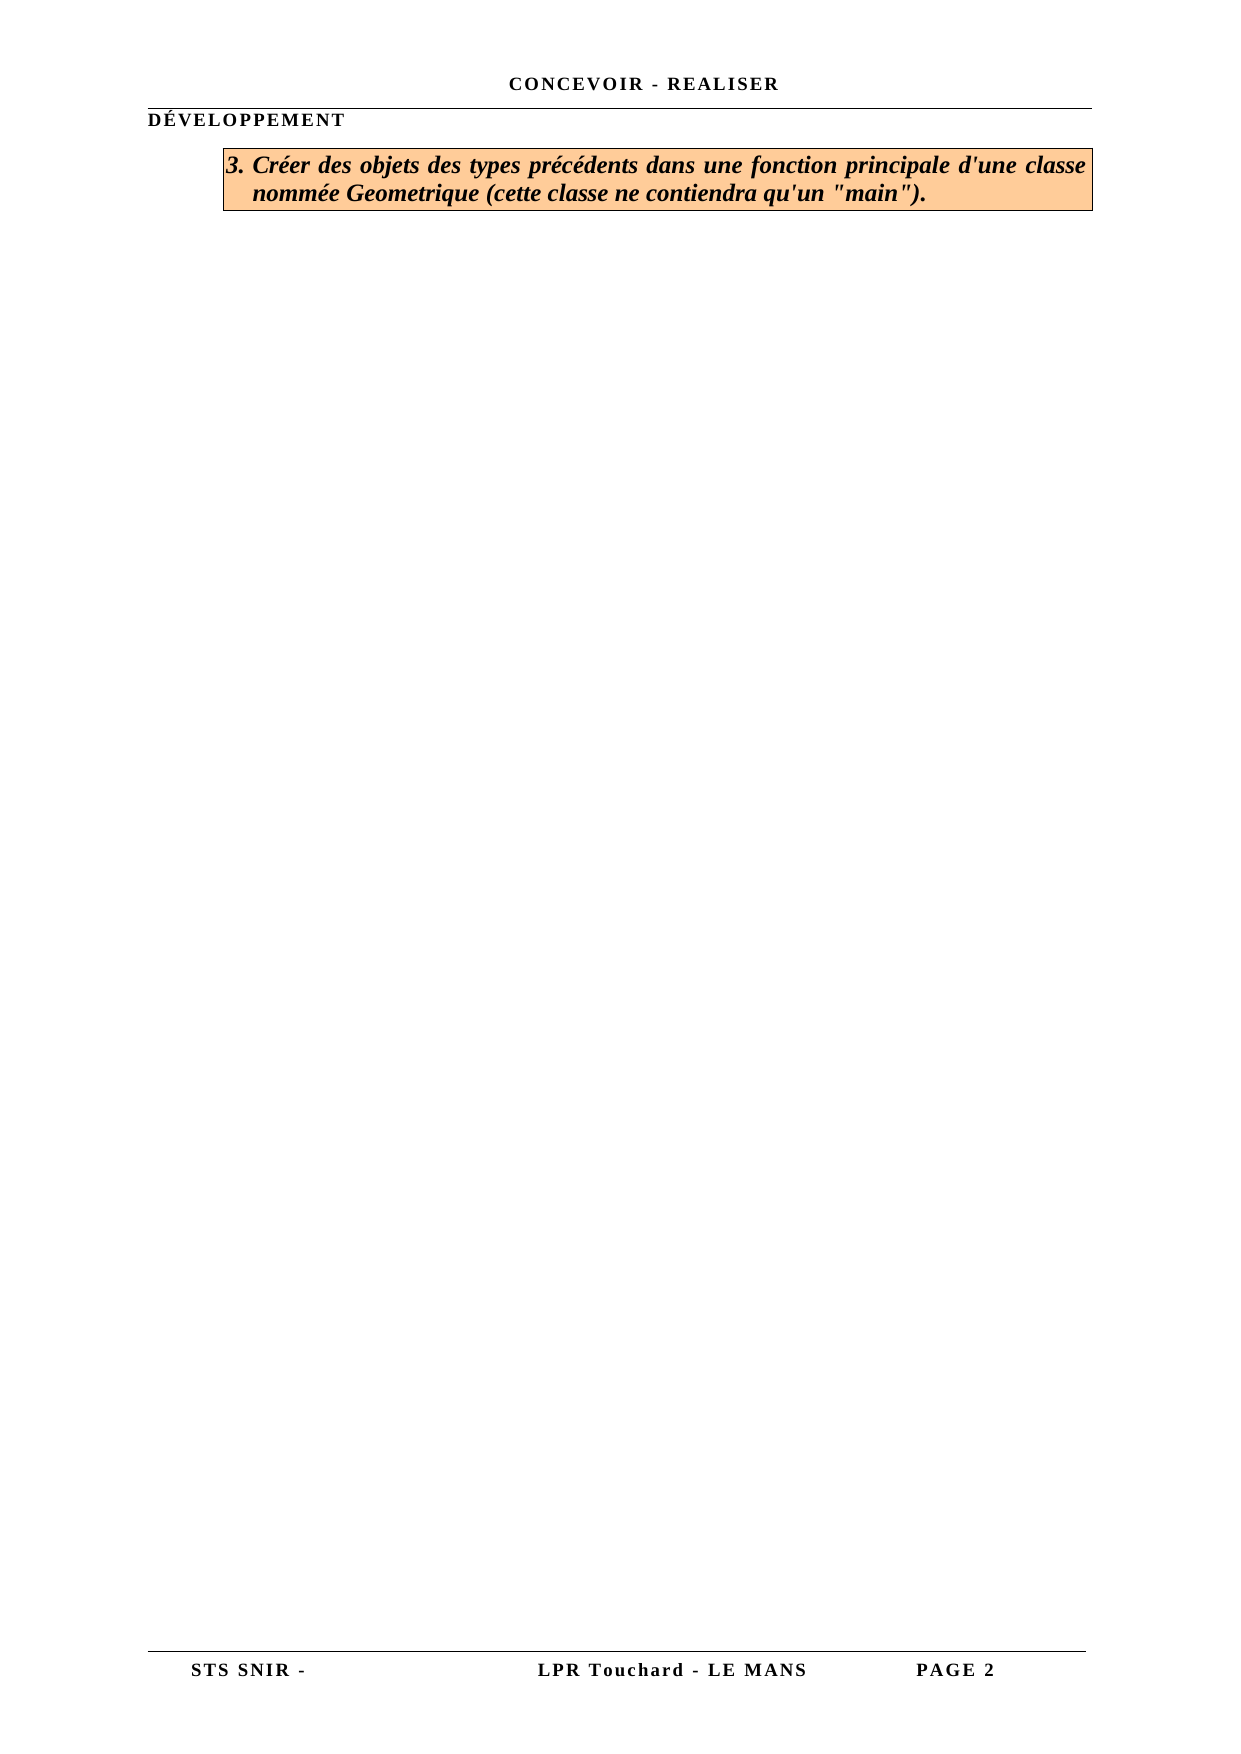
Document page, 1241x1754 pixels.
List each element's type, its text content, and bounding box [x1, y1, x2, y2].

list Créer des objets des types précédents dans une fonction principale d'une classe nommée Geometrique (cette classe ne contiendra qu'un "main"). [224, 149, 1092, 210]
